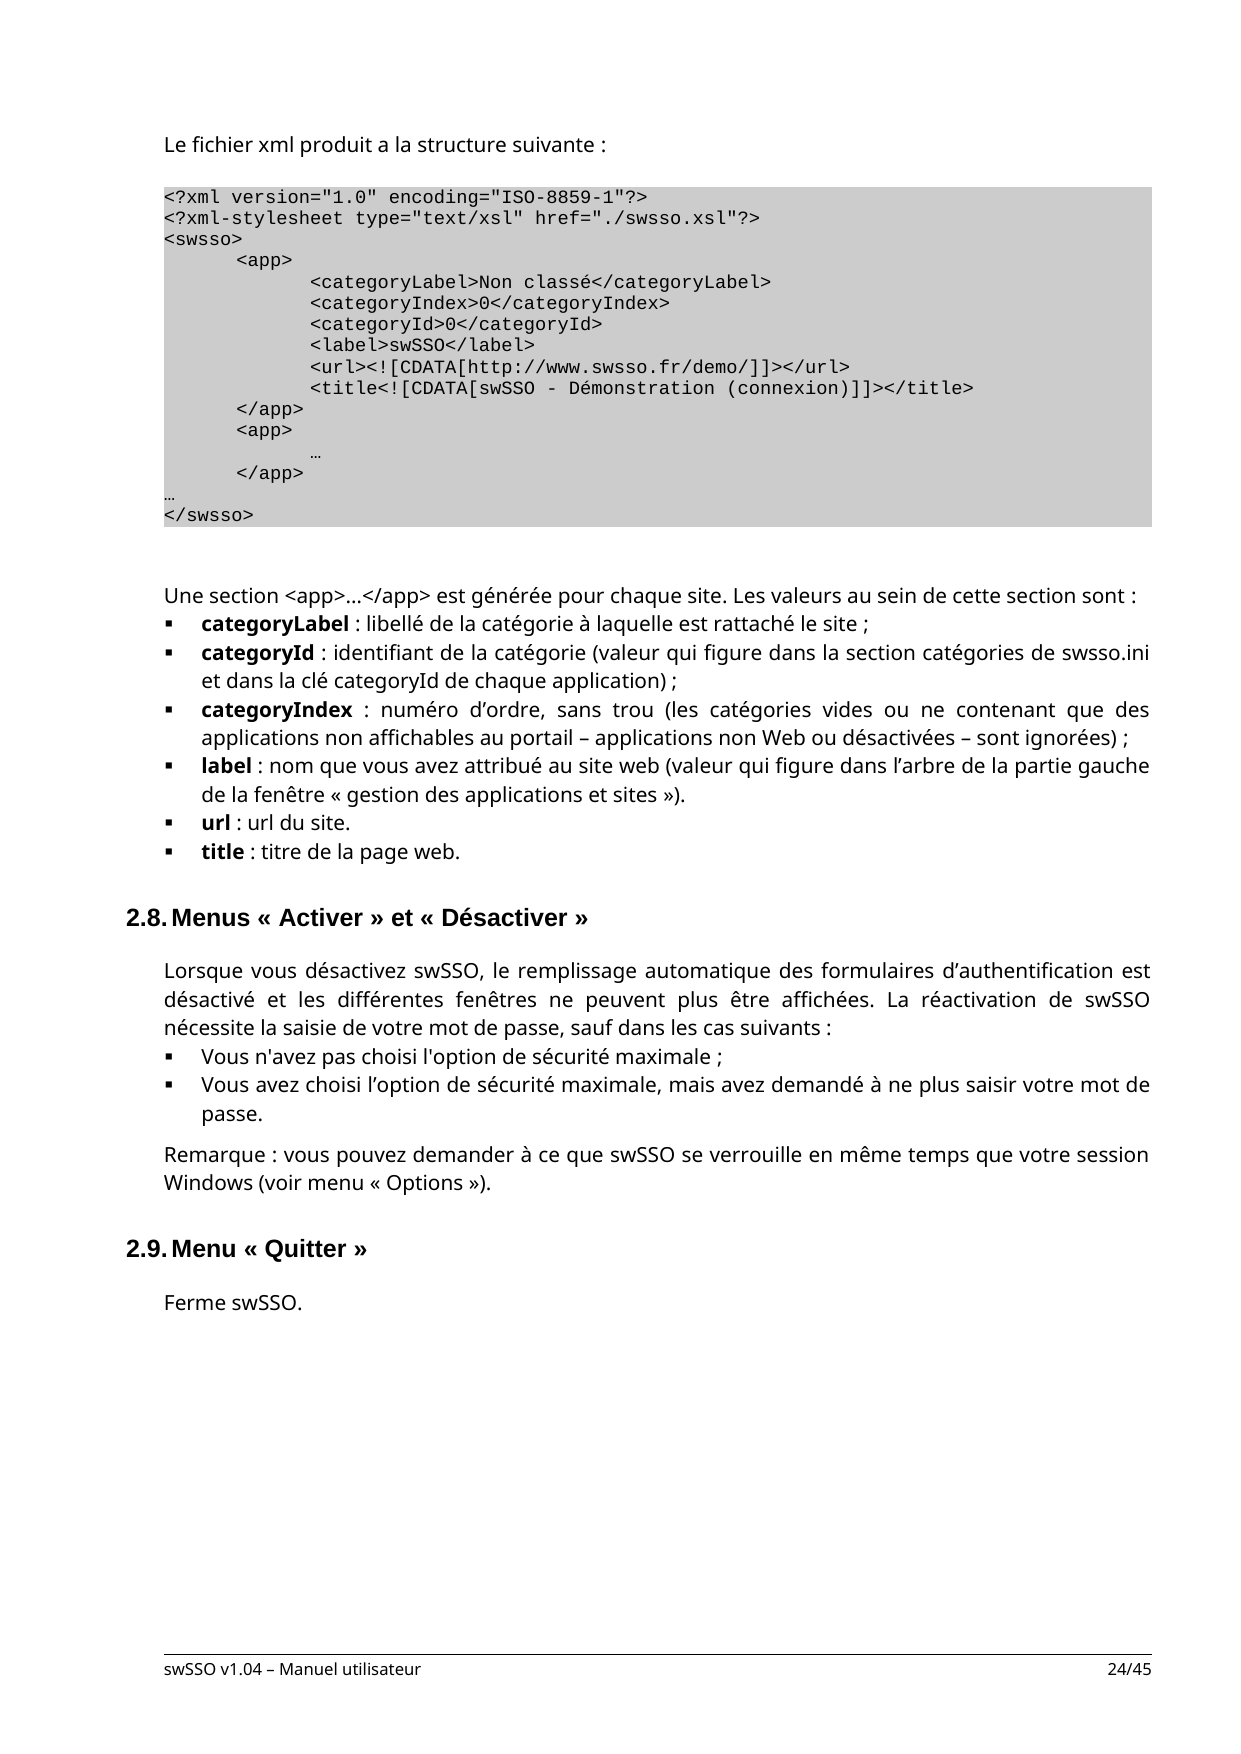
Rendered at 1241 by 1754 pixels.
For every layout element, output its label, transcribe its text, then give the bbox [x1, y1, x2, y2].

list categoryIndex : numéro d’ordre, sans trou (les catégories vides ou ne contenant que des applications non affichables au portail – applications non Web ou désactivées – sont ignorées) ; [164, 695, 1152, 752]
subtitle Menu « Quitter » [126, 1234, 1152, 1263]
text <label>swSSO</label> [164, 336, 1152, 357]
text Le fichier xml produit a la structure suivante : [164, 131, 1152, 159]
text Une section <app>…</app> est générée pour chaque site. Les valeurs au sein de cette section sont : [164, 581, 1152, 609]
text … [164, 485, 1152, 506]
text </app> [164, 464, 1152, 485]
text <swsso> [164, 230, 1152, 251]
list Vous avez choisi l’option de sécurité maximale, mais avez demandé à ne plus saisir votre mot de passe. [164, 1070, 1152, 1127]
text <app> [164, 251, 1152, 272]
text <categoryLabel>Non classé</categoryLabel> [164, 272, 1152, 294]
text <app> [164, 421, 1152, 442]
text … [164, 442, 1152, 464]
text <url><![CDATA[http://www.swsso.fr/demo/]]></url> [164, 357, 1152, 379]
list title : titre de la page web. [164, 837, 1152, 865]
text <categoryId>0</categoryId> [164, 315, 1152, 336]
list label : nom que vous avez attribué au site web (valeur qui figure dans l’arbre de la partie gauche de la fenêtre « gestion des applications et sites »). [164, 752, 1152, 808]
list categoryLabel : libellé de la catégorie à laquelle est rattaché le site ; [164, 609, 1152, 638]
text </swsso> [164, 506, 1152, 527]
text Lorsque vous désactivez swSSO, le remplissage automatique des formulaires d’authentification est désactivé et les différentes fenêtres ne peuvent plus être affichées. La réactivation de swSSO nécessite la saisie de votre mot de passe, sauf dans les cas suivants : [164, 957, 1152, 1042]
text <categoryIndex>0</categoryIndex> [164, 294, 1152, 315]
list Vous n'avez pas choisi l'option de sécurité maximale ; [164, 1042, 1152, 1070]
text <title<![CDATA[swSSO - Démonstration (connexion)]]></title> [164, 379, 1152, 400]
subtitle Menus « Activer » et « Désactiver » [126, 903, 1152, 932]
list categoryId : identifiant de la catégorie (valeur qui figure dans la section catégories de swsso.ini et dans la clé categoryId de chaque application) ; [164, 638, 1152, 695]
text </app> [164, 400, 1152, 421]
text <?xml-stylesheet type="text/xsl" href="./swsso.xsl"?> [164, 209, 1152, 230]
text <?xml version="1.0" encoding="ISO-8859-1"?> [164, 187, 1152, 209]
list url : url du site. [164, 808, 1152, 837]
text Ferme swSSO. [164, 1288, 1152, 1316]
text Remarque : vous pouvez demander à ce que swSSO se verrouille en même temps que votre session Windows (voir menu « Options »). [164, 1140, 1152, 1197]
